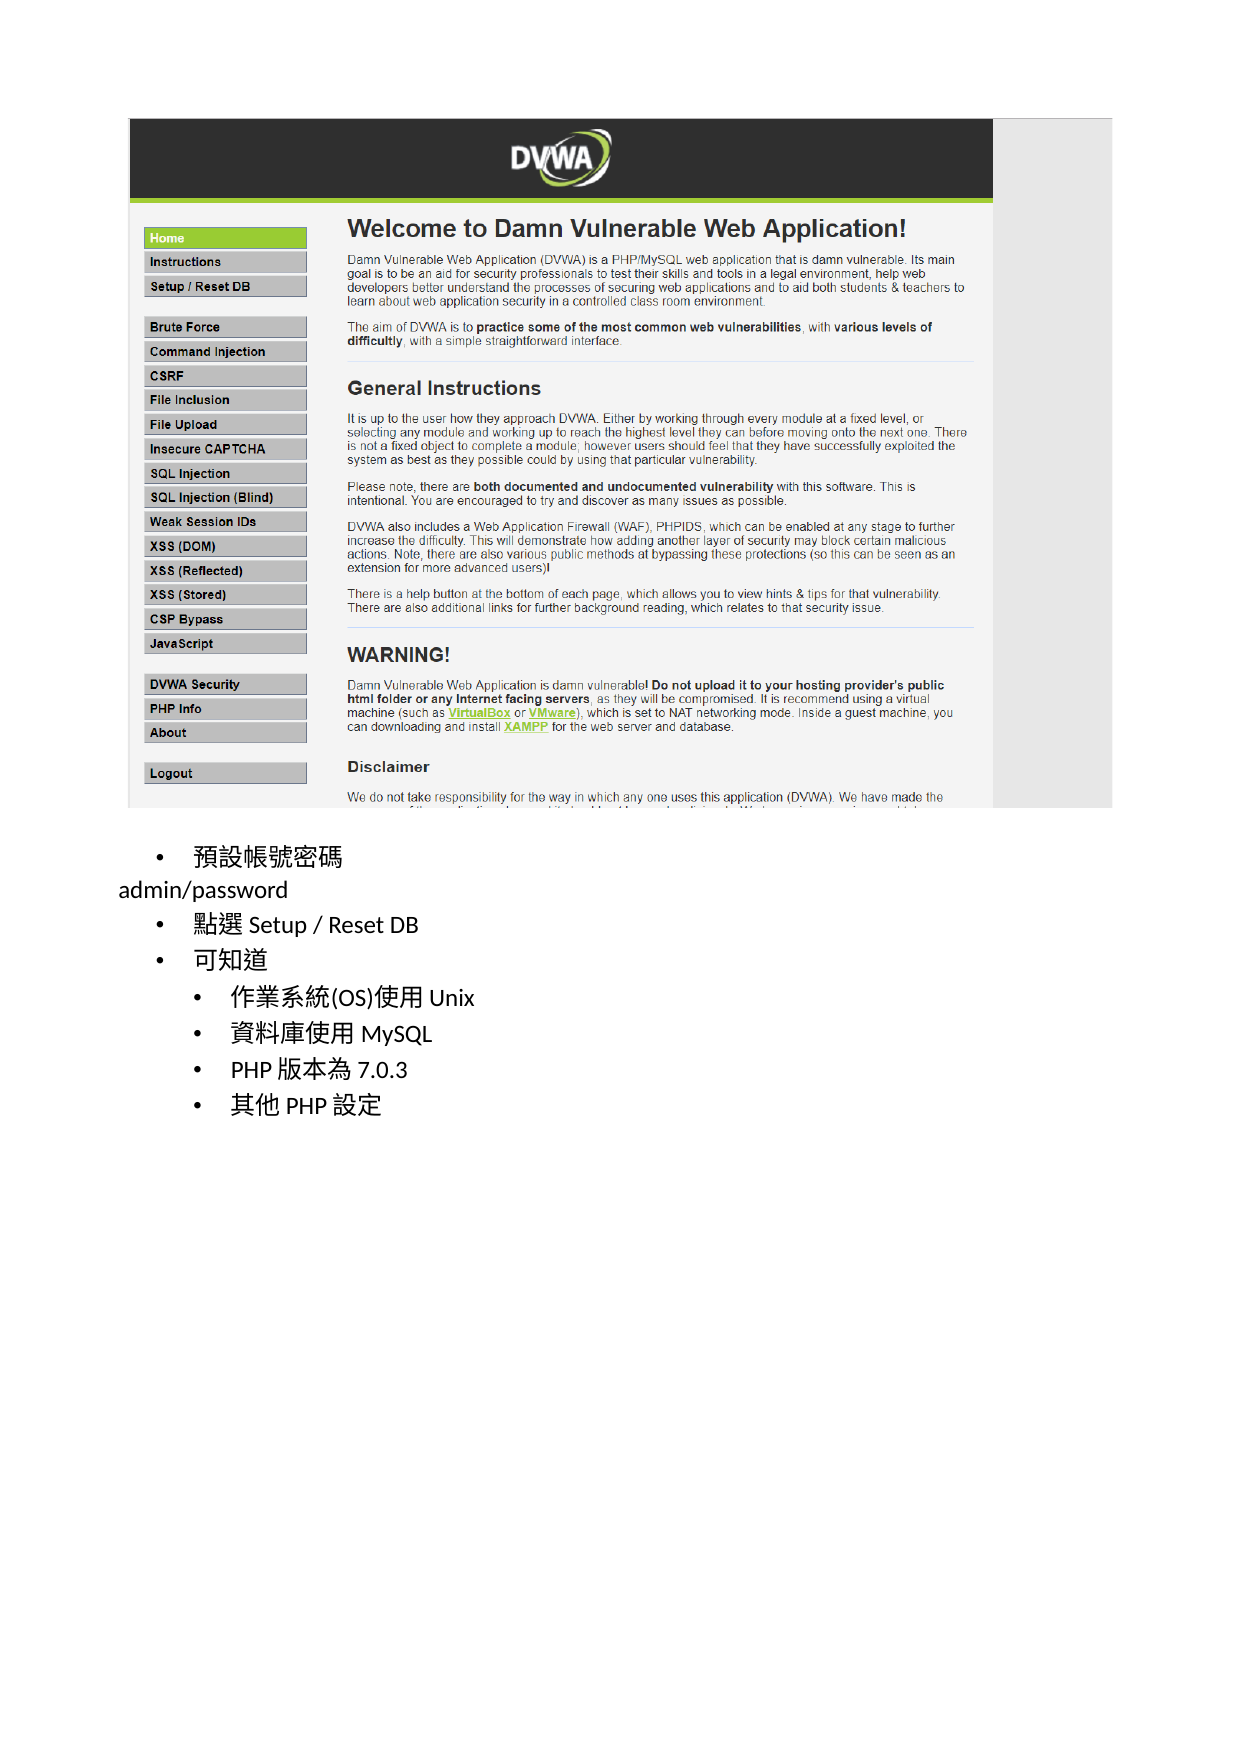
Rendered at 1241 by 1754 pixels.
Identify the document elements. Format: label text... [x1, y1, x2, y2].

text admin/password [118, 874, 1122, 904]
list 可知道 [156, 941, 1122, 977]
list 預設帳號密碼 [156, 838, 1122, 874]
list 點選 Setup / Reset DB [156, 904, 1122, 941]
picture [127, 118, 1113, 808]
list PHP版本為7.0.3 [193, 1049, 1122, 1086]
list 作業系統(OS)使用Unix [193, 977, 1122, 1013]
list 其他PHP設定 [193, 1086, 1122, 1122]
list 資料庫使用MySQL [193, 1013, 1122, 1049]
